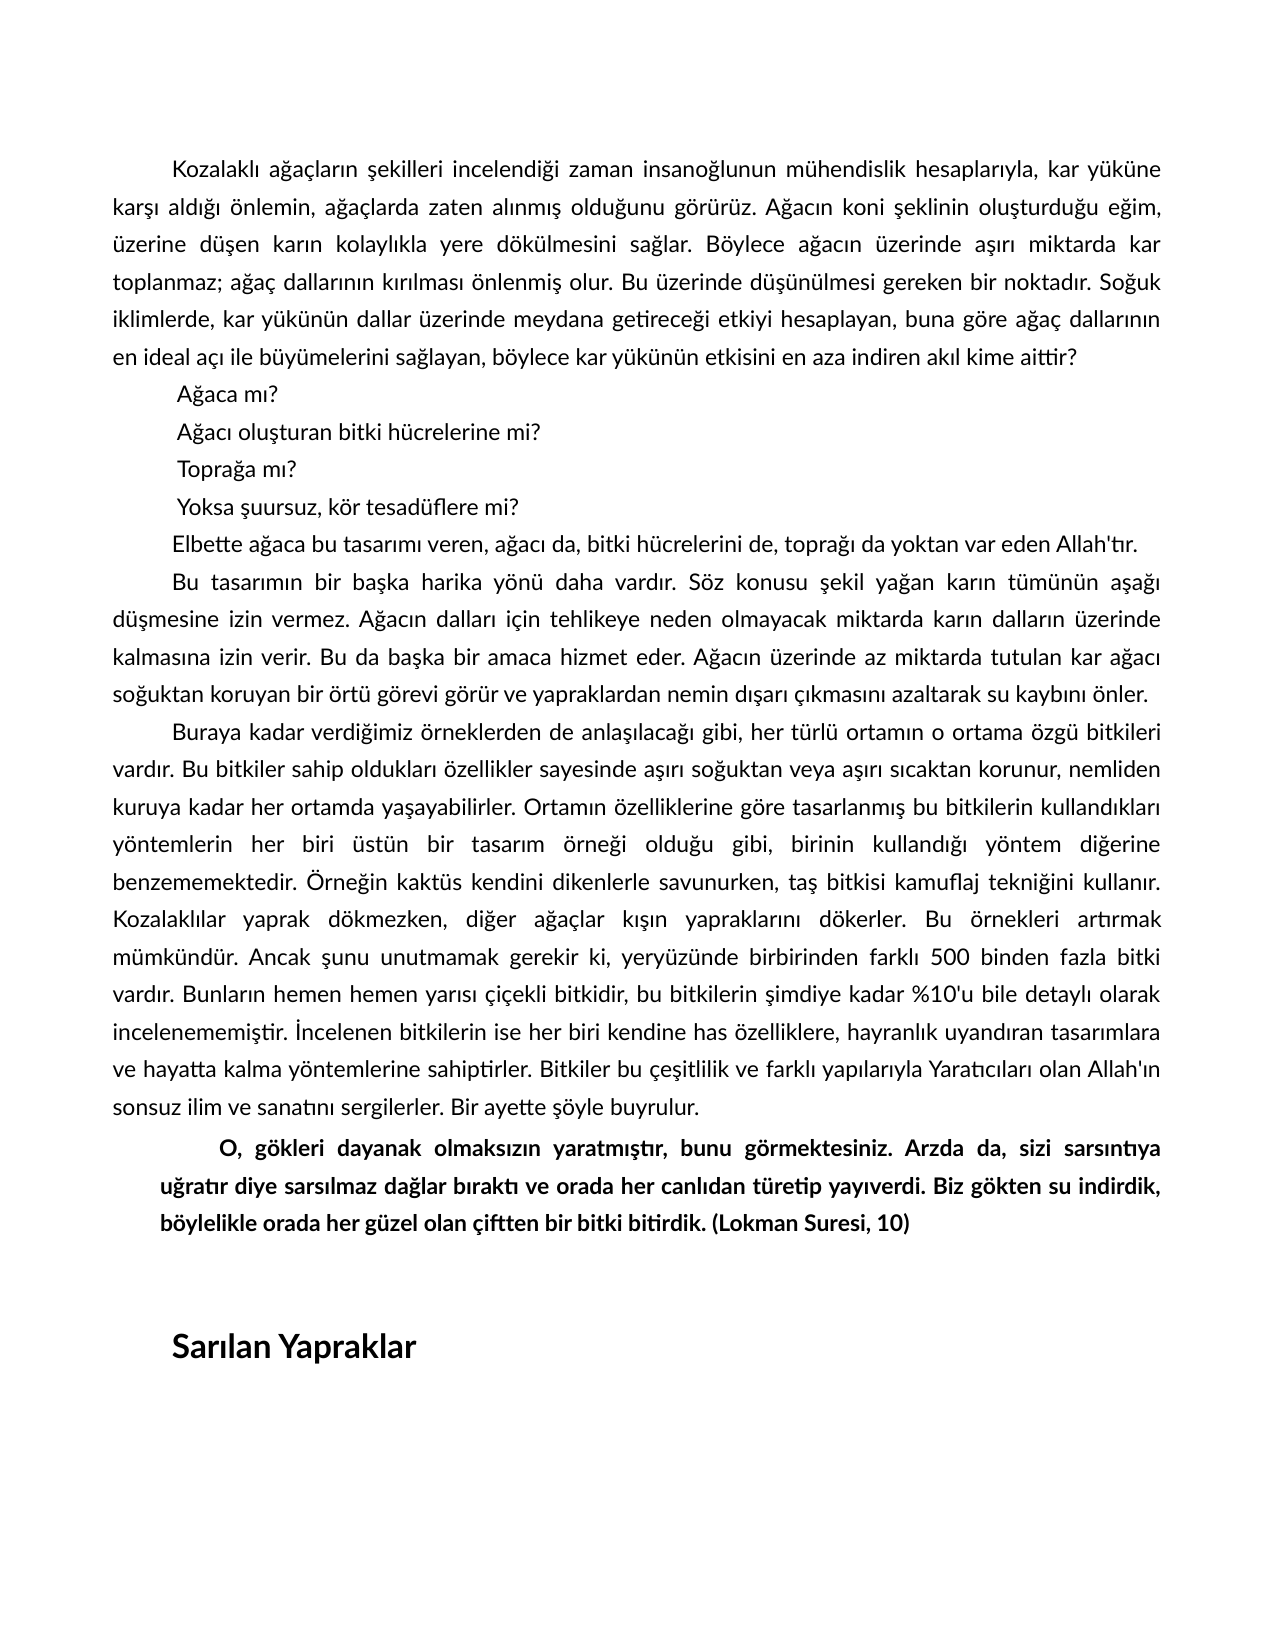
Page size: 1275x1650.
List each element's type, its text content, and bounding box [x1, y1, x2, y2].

text Ağacı oluşturan bitki hücrelerine mi? [112, 410, 1162, 448]
text Kozalaklı ağaçların şekilleri incelendiği zaman insanoğlunun mühendislik hesaplarıyla, kar yüküne karşı aldığı önlemin, ağaçlarda zaten alınmış olduğunu görürüz. Ağacın koni şeklinin oluşturduğu eğim, üzerine düşen karın kolaylıkla yere dökülmesini sağlar. Böylece ağacın üzerinde aşırı miktarda kar toplanmaz; ağaç dallarının kırılması önlenmiş olur. Bu üzerinde düşünülmesi gereken bir noktadır. Soğuk iklimlerde, kar yükünün dallar üzerinde meydana getireceği etkiyi hesaplayan, buna göre ağaç dallarının en ideal açı ile büyümelerini sağlayan, böylece kar yükünün etkisini en aza indiren akıl kime aittir? [112, 148, 1162, 373]
text Bu tasarımın bir başka harika yönü daha vardır. Söz konusu şekil yağan karın tümünün aşağı düşmesine izin vermez. Ağacın dalları için tehlikeye neden olmayacak miktarda karın dalların üzerinde kalmasına izin verir. Bu da başka bir amaca hizmet eder. Ağacın üzerinde az miktarda tutulan kar ağacı soğuktan koruyan bir örtü görevi görür ve yapraklardan nemin dışarı çıkmasını azaltarak su kaybını önler. [112, 560, 1162, 710]
text Toprağa mı? [112, 448, 1162, 485]
text Elbette ağaca bu tasarımı veren, ağacı da, bitki hücrelerini de, toprağı da yoktan var eden Allah'tır. [112, 523, 1162, 560]
text Sarılan Yapraklar [112, 1325, 1162, 1365]
text Ağaca mı? [112, 373, 1162, 410]
text Yoksa şuursuz, kör tesadüflere mi? [112, 485, 1162, 523]
text Buraya kadar verdiğimiz örneklerden de anlaşılacağı gibi, her türlü ortamın o ortama özgü bitkileri vardır. Bu bitkiler sahip oldukları özellikler sayesinde aşırı soğuktan veya aşırı sıcaktan korunur, nemliden kuruya kadar her ortamda yaşayabilirler. Ortamın özelliklerine göre tasarlanmış bu bitkilerin kullandıkları yöntemlerin her biri üstün bir tasarım örneği olduğu gibi, birinin kullandığı yöntem diğerine benzememektedir. Örneğin kaktüs kendini dikenlerle savunurken, taş bitkisi kamuflaj tekniğini kullanır. Kozalaklılar yaprak dökmezken, diğer ağaçlar kışın yapraklarını dökerler. Bu örnekleri artırmak mümkündür. Ancak şunu unutmamak gerekir ki, yeryüzünde birbirinden farklı 500 binden fazla bitki vardır. Bunların hemen hemen yarısı çiçekli bitkidir, bu bitkilerin şimdiye kadar %10'u bile detaylı olarak incelenememiştir. İncelenen bitkilerin ise her biri kendine has özelliklere, hayranlık uyandıran tasarımlara ve hayatta kalma yöntemlerine sahiptirler. Bitkiler bu çeşitlilik ve farklı yapılarıyla Yaratıcıları olan Allah'ın sonsuz ilim ve sanatını sergilerler. Bir ayette şöyle buyrulur. [112, 710, 1162, 1123]
text O, gökleri dayanak olmaksızın yaratmıştır, bunu görmektesiniz. Arzda da, sizi sarsıntıya uğratır diye sarsılmaz dağlar bıraktı ve orada her canlıdan türetip yayıverdi. Biz gökten su indirdik, böylelikle orada her güzel olan çiftten bir bitki bitirdik. (Lokman Suresi, 10) [160, 1127, 1162, 1239]
